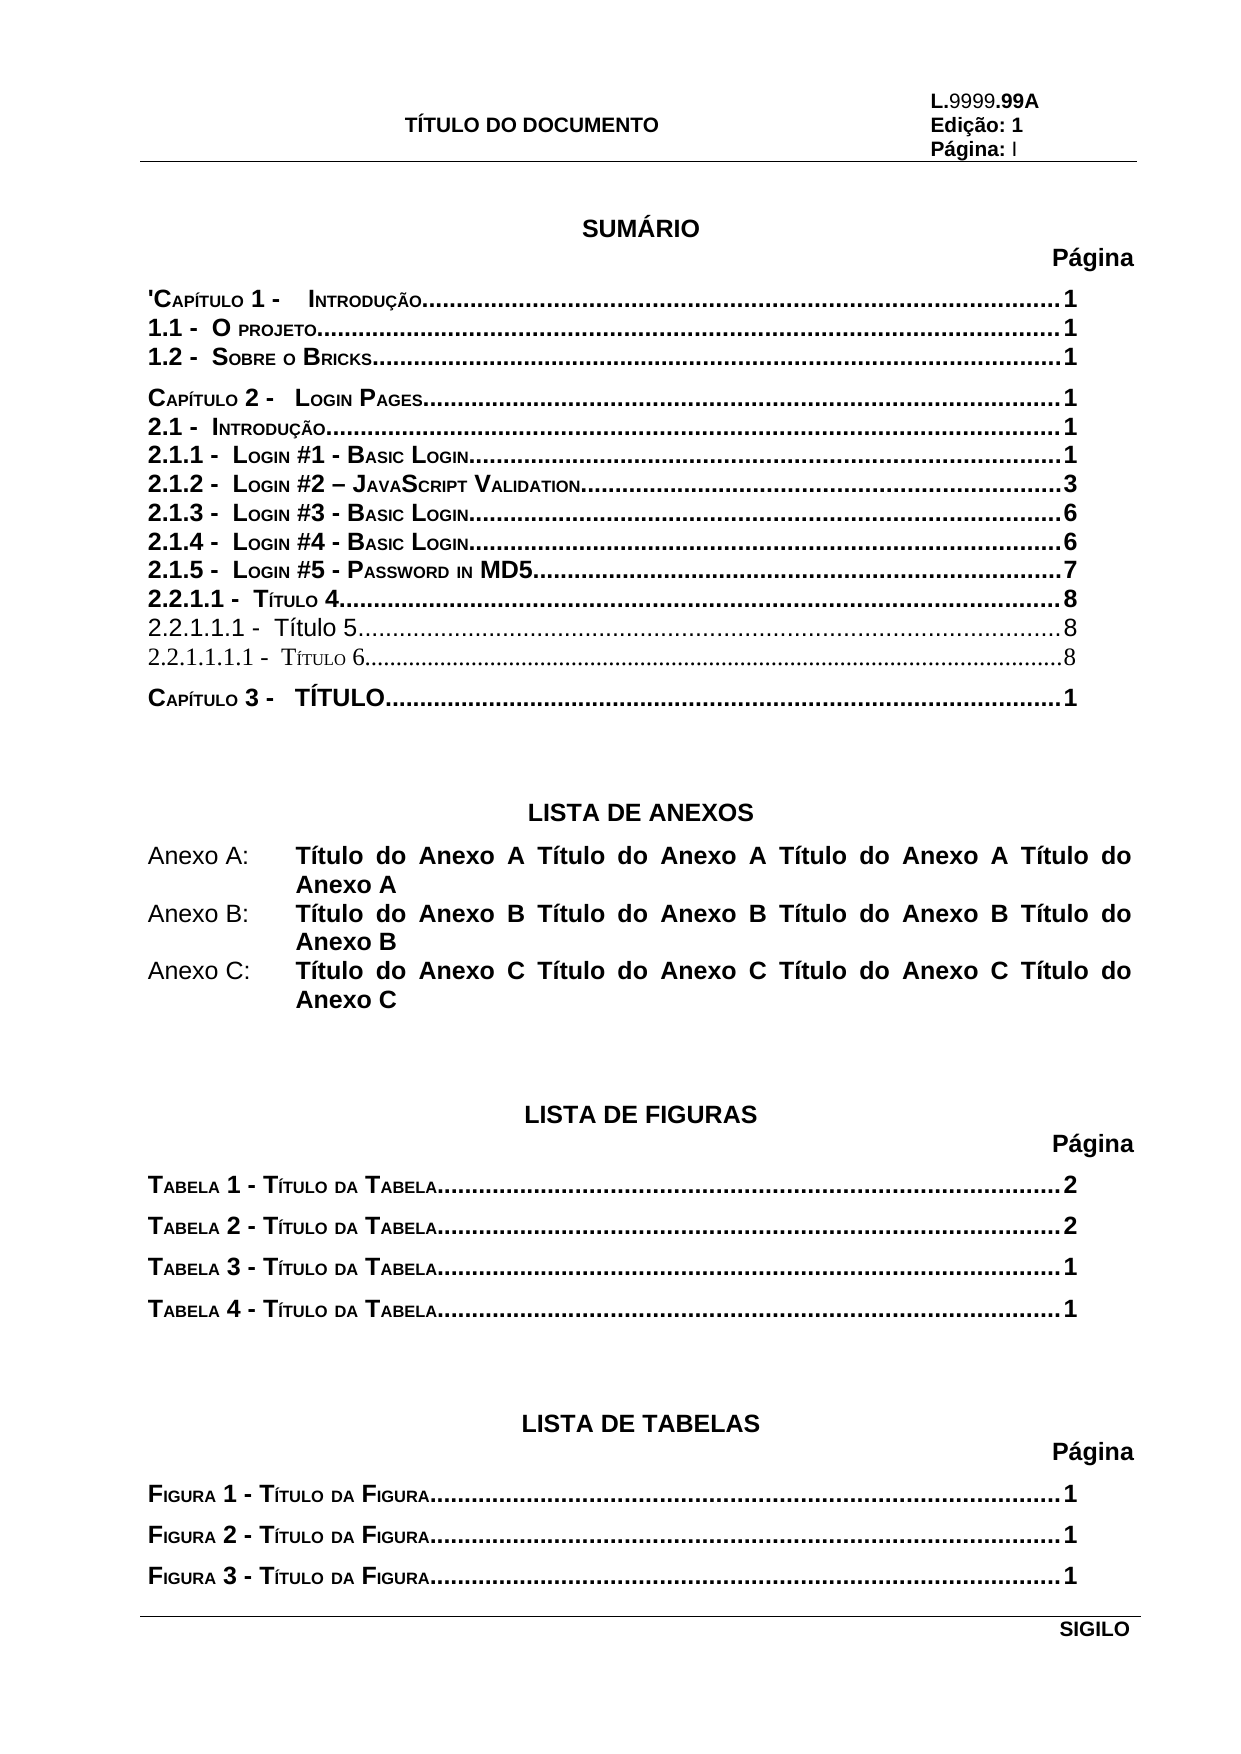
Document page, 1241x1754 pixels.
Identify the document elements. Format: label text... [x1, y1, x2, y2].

text Anexo A: Título do Anexo A Título do Anexo A Título do Anexo A Título do Anexo A [148, 841, 1134, 899]
text Figura 1 - Título da Figura 1 [148, 1479, 1134, 1507]
text LISTA DE FIGURAS [148, 1100, 1134, 1129]
text 2.1 - Introdução 1 [148, 412, 1134, 441]
text 2.1.4 - Login #4 - Basic Login 6 [148, 527, 1134, 556]
text Figura 2 - Título da Figura 1 [148, 1520, 1134, 1549]
text Tabela 2 - Título da Tabela 2 [148, 1211, 1134, 1240]
text 2.2.1.1.1.1 - Título 6 8 [148, 642, 1134, 671]
text Página [148, 243, 1134, 272]
text Página [148, 1437, 1134, 1466]
text 2.1.1 - Login #1 - Basic Login 1 [148, 441, 1134, 469]
text 2.1.3 - Login #3 - Basic Login 6 [148, 498, 1134, 527]
text Figura 3 - Título da Figura 1 [148, 1561, 1134, 1590]
text Capítulo 3 - TÍTULO 1 [148, 683, 1134, 712]
text 2.1.2 - Login #2 – JavaScript Validation 3 [148, 469, 1134, 498]
text 2.2.1.1 - Título 4 8 [148, 584, 1134, 613]
text Anexo C: Título do Anexo C Título do Anexo C Título do Anexo C Título do Anexo C [148, 956, 1134, 1014]
text Capítulo 2 - Login Pages 1 [148, 383, 1134, 412]
text 1.2 - Sobre o Bricks 1 [148, 342, 1134, 371]
text Página [148, 1129, 1134, 1157]
text Tabela 4 - Título da Tabela 1 [148, 1294, 1134, 1322]
text LISTA DE TABELAS [148, 1409, 1134, 1437]
text Tabela 1 - Título da Tabela 2 [148, 1170, 1134, 1199]
text Lista de Anexos [148, 798, 1134, 827]
text 1.1 - O projeto 1 [148, 313, 1134, 342]
text 'Capítulo 1 - Introdução 1 [148, 284, 1134, 313]
text SUMÁRIO [148, 214, 1134, 243]
text 2.2.1.1.1 - Título 5 8 [148, 613, 1134, 642]
text Tabela 3 - Título da Tabela 1 [148, 1252, 1134, 1281]
text Anexo B: Título do Anexo B Título do Anexo B Título do Anexo B Título do Anexo B [148, 899, 1134, 956]
text 2.1.5 - Login #5 - Password in MD5 7 [148, 556, 1134, 584]
